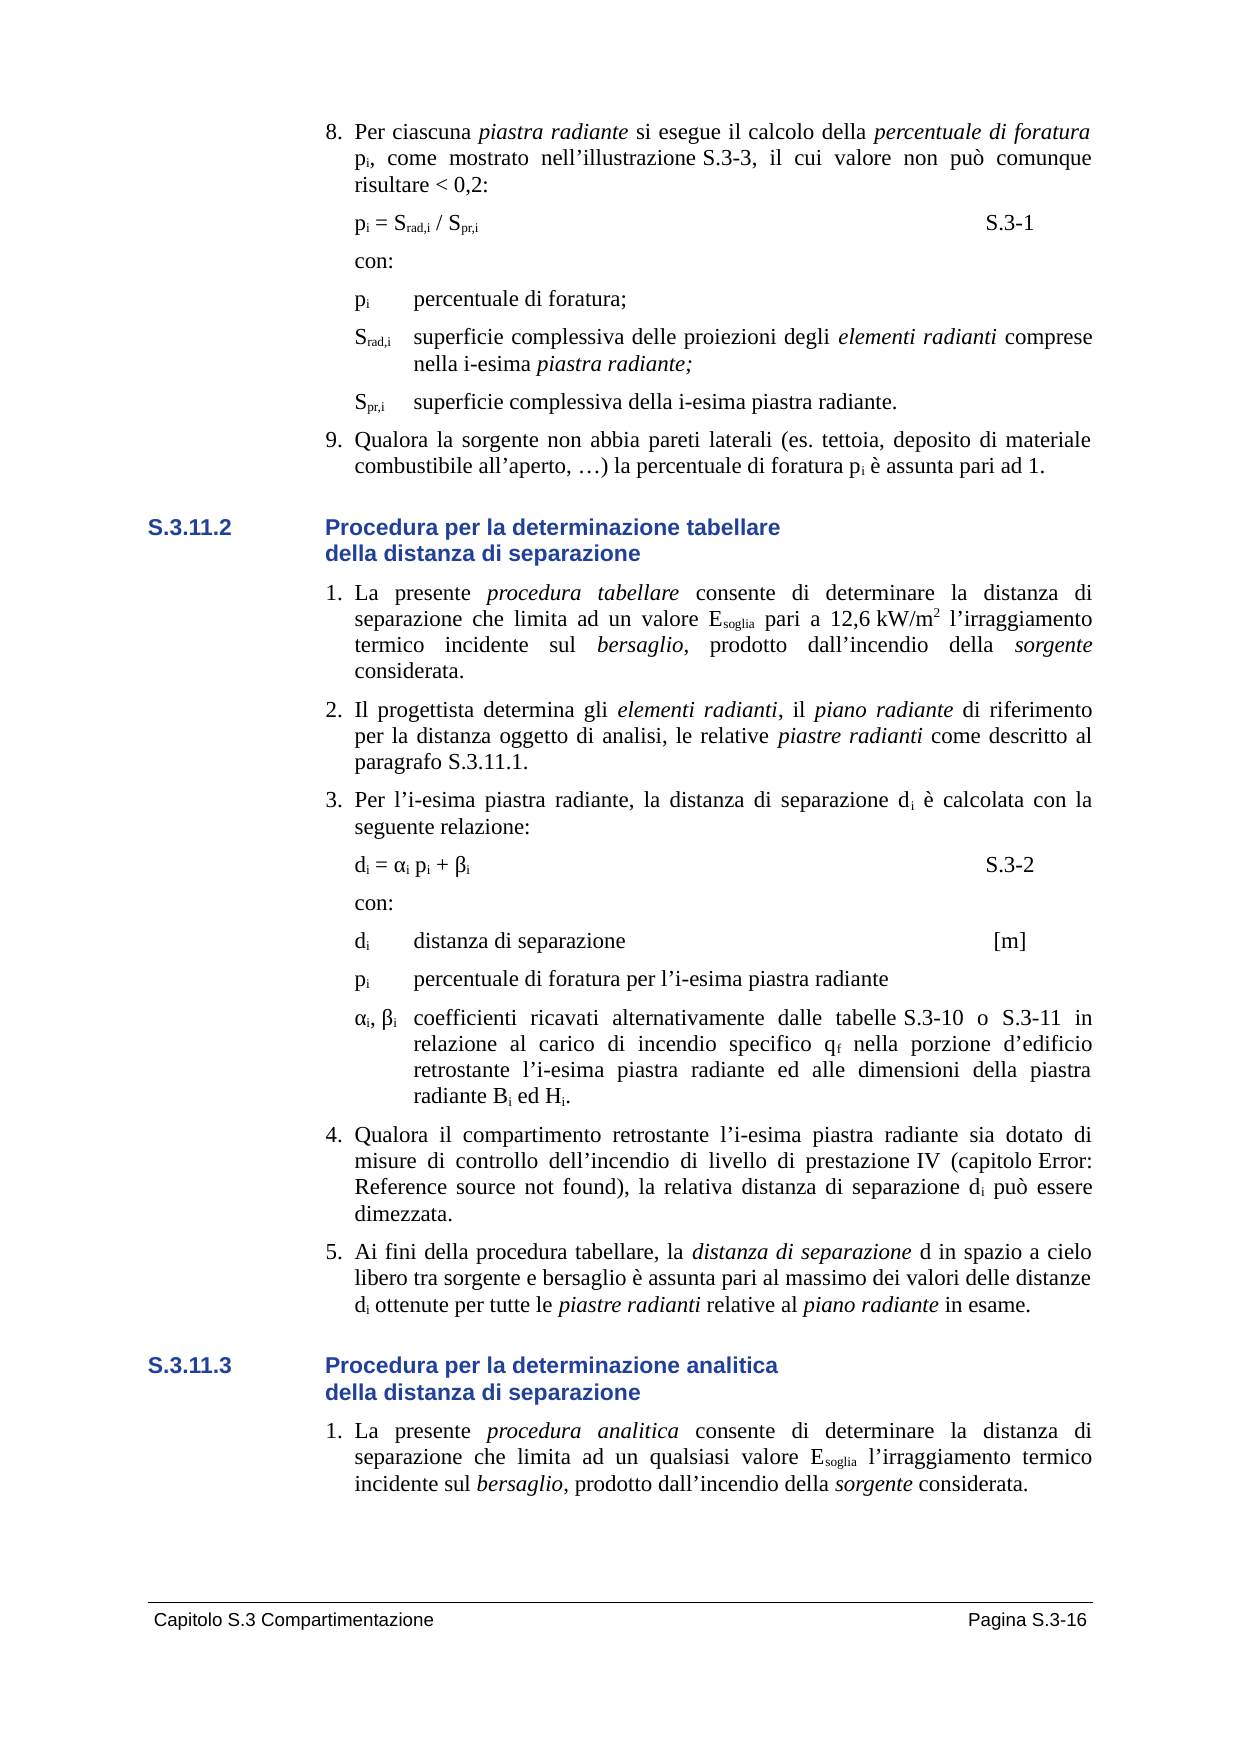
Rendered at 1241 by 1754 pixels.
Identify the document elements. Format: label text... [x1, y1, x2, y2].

list La presente procedura tabellare consente di determinare la distanza di separazione che limita ad un valore Esoglia pari a 12,6 kW/m2 l’irraggiamento termico incidente sul bersaglio, prodotto dall’incendio della sorgente considerata. [342, 578, 1093, 684]
text di distanza di separazione [m] [354, 927, 1093, 954]
text αi, βi coefficienti ricavati alternativamente dalle tabelle S.3-10 o S.3-11 in relazione al carico di incendio specifico qf nella porzione d’edificio retrostante l’i-esima piastra radiante ed alle dimensioni della piastra radiante Bi ed Hi. [354, 1003, 1093, 1109]
list Per l’i-esima piastra radiante, la distanza di separazione di è calcolata con la seguente relazione: [342, 787, 1093, 839]
text con: [354, 247, 1093, 273]
text pi = Srad,i / Spr,i S.3-1 [354, 209, 1093, 235]
list Qualora la sorgente non abbia pareti laterali (es. tettoia, deposito di materiale combustibile all’aperto, …) la percentuale di foratura pi è assunta pari ad 1. [342, 426, 1093, 479]
text di = αi pi + βi S.3-2 [354, 851, 1093, 877]
list La presente procedura analitica consente di determinare la distanza di separazione che limita ad un qualsiasi valore Esoglia l’irraggiamento termico incidente sul bersaglio, prodotto dall’incendio della sorgente considerata. [342, 1417, 1093, 1496]
text con: [354, 889, 1093, 916]
list Il progettista determina gli elementi radianti, il piano radiante di riferimento per la distanza oggetto di analisi, le relative piastre radianti come descritto al paragrafo S.3.11.1. [342, 696, 1093, 775]
subtitle Procedura per la determinazione tabellare della distanza di separazione [148, 514, 1093, 567]
list Ai fini della procedura tabellare, la distanza di separazione d in spazio a cielo libero tra sorgente e bersaglio è assunta pari al massimo dei valori delle distanze di ottenute per tutte le piastre radianti relative al piano radiante in esame. [342, 1238, 1093, 1317]
text Srad,i superficie complessiva delle proiezioni degli elementi radianti comprese nella i-esima piastra radiante; [354, 323, 1093, 376]
list Per ciascuna piastra radiante si esegue il calcolo della percentuale di foratura pi, come mostrato nell’illustrazione S.3-3, il cui valore non può comunque risultare < 0,2: [342, 118, 1093, 197]
text pi percentuale di foratura; [354, 285, 1093, 312]
list Qualora il compartimento retrostante l’i-esima piastra radiante sia dotato di misure di controllo dell’incendio di livello di prestazione IV (capitolo Errore: sorgente del riferimento non trovata), la relativa distanza di separazione di può essere dimezzata. [342, 1121, 1093, 1226]
text Spr,i superficie complessiva della i-esima piastra radiante. [354, 388, 1093, 414]
subtitle Procedura per la determinazione analitica della distanza di separazione [148, 1352, 1093, 1405]
text pi percentuale di foratura per l’i-esima piastra radiante [354, 965, 1093, 992]
